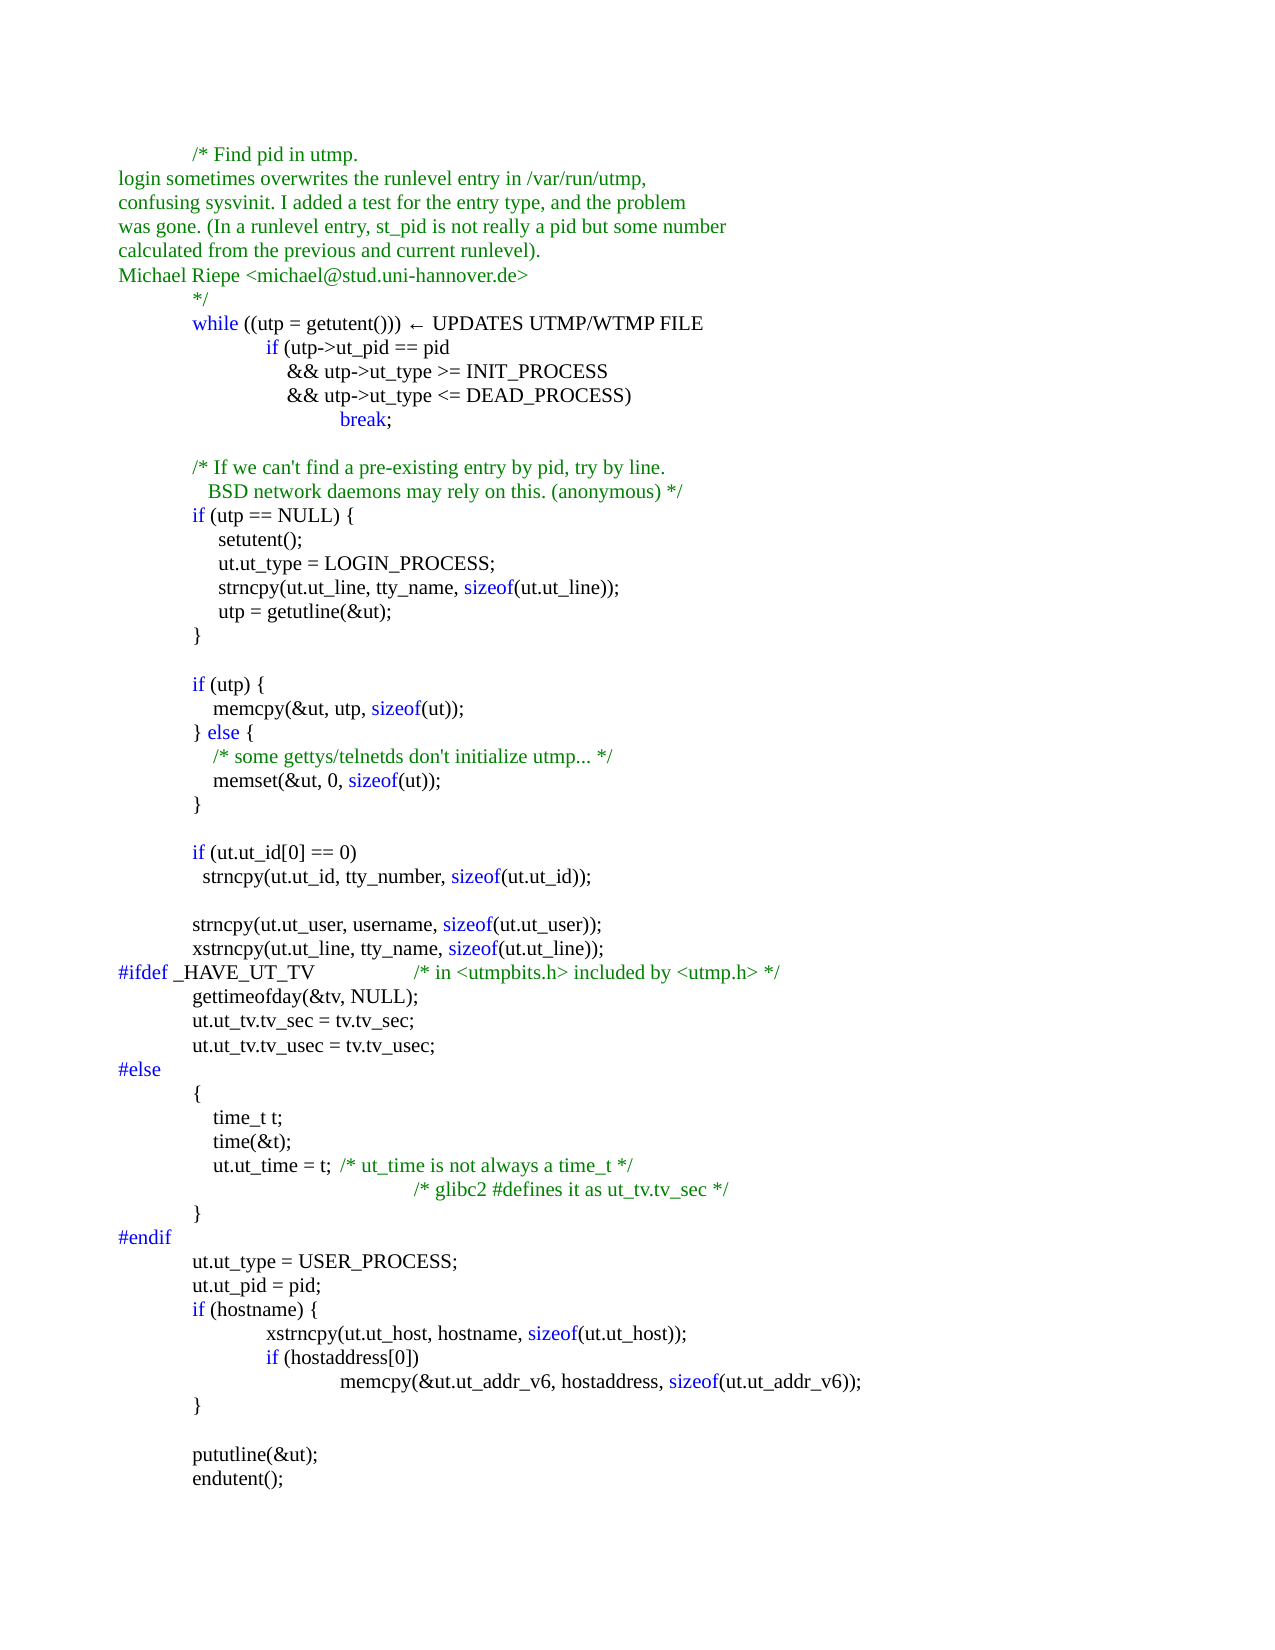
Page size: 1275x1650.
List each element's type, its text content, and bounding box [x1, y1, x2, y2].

text ut.ut_type = LOGIN_PROCESS; [118, 551, 1157, 575]
text gettimeofday(&tv, NULL); [118, 984, 1157, 1008]
text endutent(); [118, 1466, 1157, 1490]
text } else { [118, 720, 1157, 744]
text ut.ut_tv.tv_usec = tv.tv_usec; [118, 1032, 1157, 1057]
text if (hostaddress[0]) [118, 1345, 1157, 1369]
text } [118, 623, 1157, 647]
text utp = getutline(&ut); [118, 599, 1157, 623]
text login sometimes overwrites the runlevel entry in /var/run/utmp, [118, 166, 1157, 190]
text if (utp) { [118, 672, 1157, 696]
text #else [118, 1057, 1157, 1081]
text while ((utp = getutent())) ← UPDATES UTMP/WTMP FILE [118, 311, 1157, 335]
text memcpy(&ut, utp, sizeof(ut)); [118, 696, 1157, 720]
text pututline(&ut); [118, 1442, 1157, 1466]
text time_t t; [118, 1105, 1157, 1129]
text if (hostname) { [118, 1297, 1157, 1321]
text time(&t); [118, 1129, 1157, 1153]
text #ifdef _HAVE_UT_TV /* in <utmpbits.h> included by <utmp.h> */ [118, 960, 1157, 984]
text setutent(); [118, 527, 1157, 551]
text if (ut.ut_id[0] == 0) [118, 840, 1157, 864]
text ut.ut_type = USER_PROCESS; [118, 1249, 1157, 1273]
text memset(&ut, 0, sizeof(ut)); [118, 768, 1157, 792]
text if (utp->ut_pid == pid [118, 335, 1157, 359]
text strncpy(ut.ut_line, tty_name, sizeof(ut.ut_line)); [118, 575, 1157, 599]
text ut.ut_time = t; /* ut_time is not always a time_t */ [118, 1153, 1157, 1177]
text calculated from the previous and current runlevel). [118, 238, 1157, 262]
text memcpy(&ut.ut_addr_v6, hostaddress, sizeof(ut.ut_addr_v6)); [118, 1369, 1157, 1393]
text */ [118, 287, 1157, 311]
text strncpy(ut.ut_user, username, sizeof(ut.ut_user)); [118, 912, 1157, 936]
text xstrncpy(ut.ut_host, hostname, sizeof(ut.ut_host)); [118, 1321, 1157, 1345]
text /* some gettys/telnetds don't initialize utmp... */ [118, 744, 1157, 768]
text } [118, 1201, 1157, 1225]
text break; [118, 407, 1157, 431]
text } [118, 1393, 1157, 1417]
text BSD network daemons may rely on this. (anonymous) */ [118, 479, 1157, 503]
text /* If we can't find a pre-existing entry by pid, try by line. [118, 455, 1157, 479]
text confusing sysvinit. I added a test for the entry type, and the problem [118, 190, 1157, 214]
text ut.ut_tv.tv_sec = tv.tv_sec; [118, 1008, 1157, 1032]
text /* Find pid in utmp. [118, 142, 1157, 166]
text && utp->ut_type >= INIT_PROCESS [118, 359, 1157, 383]
text ut.ut_pid = pid; [118, 1273, 1157, 1297]
text xstrncpy(ut.ut_line, tty_name, sizeof(ut.ut_line)); [118, 936, 1157, 960]
text /* glibc2 #defines it as ut_tv.tv_sec */ [118, 1177, 1157, 1201]
text strncpy(ut.ut_id, tty_number, sizeof(ut.ut_id)); [118, 864, 1157, 888]
text Michael Riepe <michael@stud.uni-hannover.de> [118, 262, 1157, 287]
text #endif [118, 1225, 1157, 1249]
text if (utp == NULL) { [118, 503, 1157, 527]
text { [118, 1081, 1157, 1105]
text was gone. (In a runlevel entry, st_pid is not really a pid but some number [118, 214, 1157, 238]
text && utp->ut_type <= DEAD_PROCESS) [118, 383, 1157, 407]
text } [118, 792, 1157, 816]
